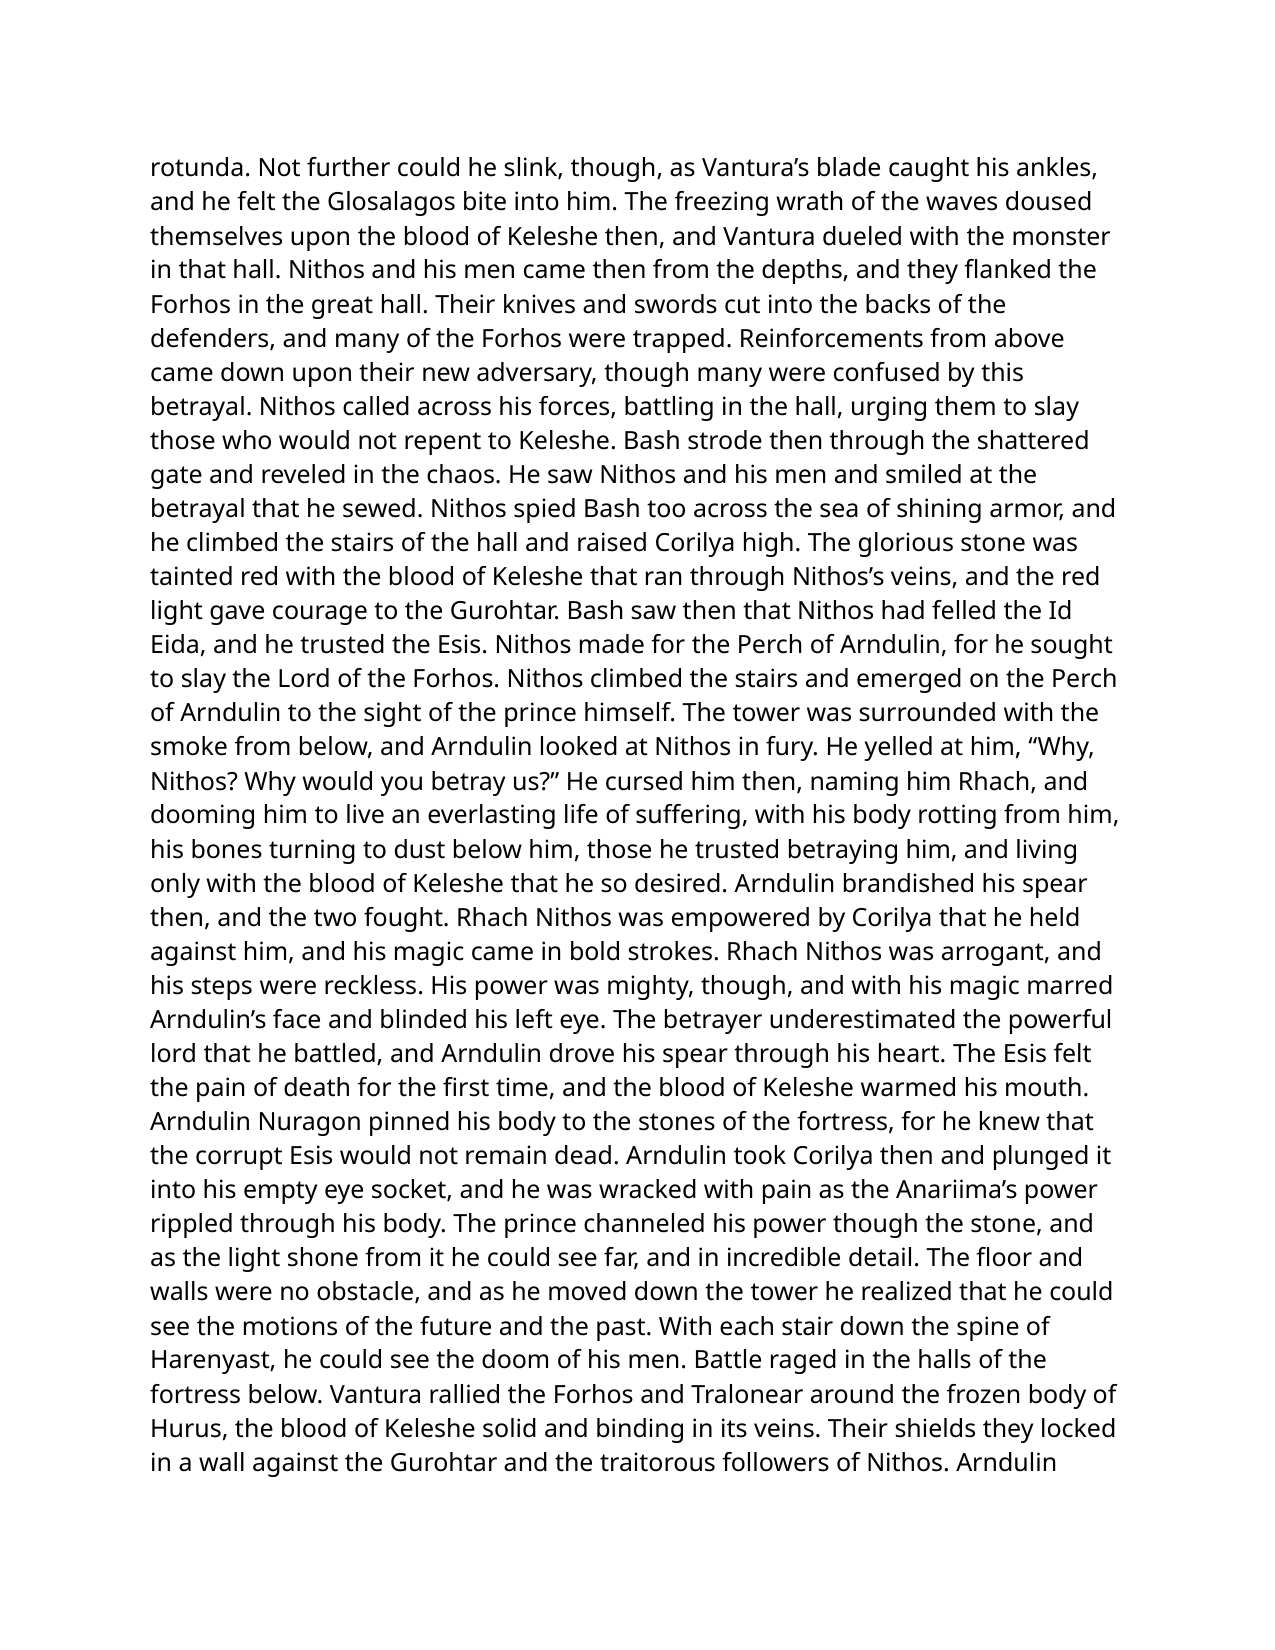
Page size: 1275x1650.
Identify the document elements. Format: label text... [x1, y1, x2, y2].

text rotunda. Not further could he slink, though, as Vantura’s blade caught his ankles, and he felt the Glosalagos bite into him. The freezing wrath of the waves doused themselves upon the blood of Keleshe then, and Vantura dueled with the monster in that hall. Nithos and his men came then from the depths, and they flanked the Forhos in the great hall. Their knives and swords cut into the backs of the defenders, and many of the Forhos were trapped. Reinforcements from above came down upon their new adversary, though many were confused by this betrayal. Nithos called across his forces, battling in the hall, urging them to slay those who would not repent to Keleshe. Bash strode then through the shattered gate and reveled in the chaos. He saw Nithos and his men and smiled at the betrayal that he sewed. Nithos spied Bash too across the sea of shining armor, and he climbed the stairs of the hall and raised Corilya high. The glorious stone was tainted red with the blood of Keleshe that ran through Nithos’s veins, and the red light gave courage to the Gurohtar. Bash saw then that Nithos had felled the Id Eida, and he trusted the Esis. Nithos made for the Perch of Arndulin, for he sought to slay the Lord of the Forhos. Nithos climbed the stairs and emerged on the Perch of Arndulin to the sight of the prince himself. The tower was surrounded with the smoke from below, and Arndulin looked at Nithos in fury. He yelled at him, “Why, Nithos? Why would you betray us?” He cursed him then, naming him Rhach, and dooming him to live an everlasting life of suffering, with his body rotting from him, his bones turning to dust below him, those he trusted betraying him, and living only with the blood of Keleshe that he so desired. Arndulin brandished his spear then, and the two fought. Rhach Nithos was empowered by Corilya that he held against him, and his magic came in bold strokes. Rhach Nithos was arrogant, and his steps were reckless. His power was mighty, though, and with his magic marred Arndulin’s face and blinded his left eye. The betrayer underestimated the powerful lord that he battled, and Arndulin drove his spear through his heart. The Esis felt the pain of death for the first time, and the blood of Keleshe warmed his mouth. Arndulin Nuragon pinned his body to the stones of the fortress, for he knew that the corrupt Esis would not remain dead. Arndulin took Corilya then and plunged it into his empty eye socket, and he was wracked with pain as the Anariima’s power rippled through his body. The prince channeled his power though the stone, and as the light shone from it he could see far, and in incredible detail. The floor and walls were no obstacle, and as he moved down the tower he realized that he could see the motions of the future and the past. With each stair down the spine of Harenyast, he could see the doom of his men. Battle raged in the halls of the fortress below. Vantura rallied the Forhos and Tralonear around the frozen body of Hurus, the blood of Keleshe solid and binding in its veins. Their shields they locked in a wall against the Gurohtar and the traitorous followers of Nithos. Arndulin [150, 150, 1125, 1478]
